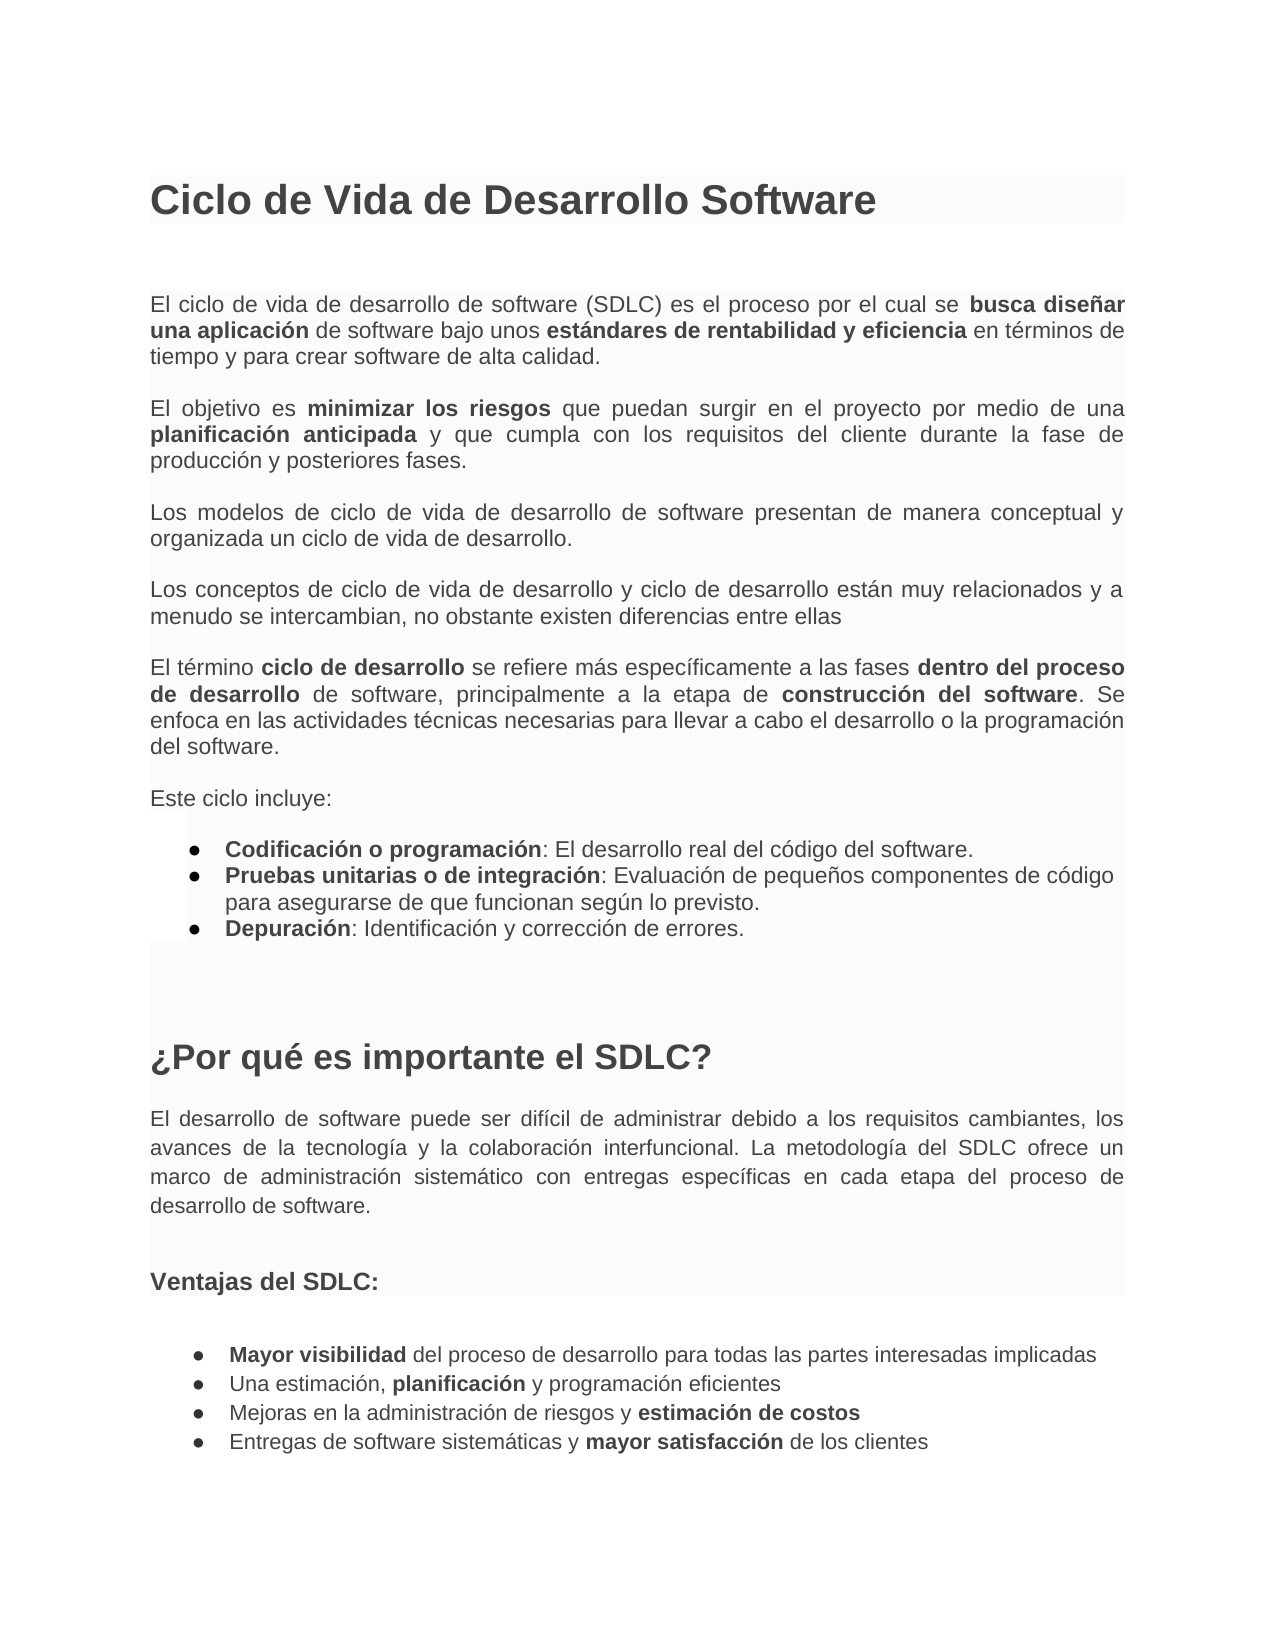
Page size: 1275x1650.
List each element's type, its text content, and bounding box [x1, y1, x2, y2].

list Una estimación, planificación y programación eficientes [192, 1371, 1125, 1396]
list Entregas de software sistemáticas y mayor satisfacción de los clientes [192, 1429, 1125, 1454]
subtitle Ciclo de Vida de Desarrollo Software [150, 175, 1125, 223]
text El desarrollo de software puede ser difícil de administrar debido a los requisitos cambiantes, los avances de la tecnología y la colaboración interfuncional. La metodología del SDLC ofrece un marco de administración sistemático con entregas específicas en cada etapa del proceso de desarrollo de software. [150, 1106, 1125, 1218]
text Los conceptos de ciclo de vida de desarrollo y ciclo de desarrollo están muy relacionados y a menudo se intercambian, no obstante existen diferencias entre ellas [150, 576, 1125, 629]
subtitle ¿Por qué es importante el SDLC? [150, 1036, 1125, 1077]
text Este ciclo incluye: [150, 784, 1125, 811]
list Mejoras en la administración de riesgos y estimación de costos [192, 1400, 1125, 1425]
text El objetivo es minimizar los riesgos que puedan surgir en el proyecto por medio de una planificación anticipada y que cumpla con los requisitos del cliente durante la fase de producción y posteriores fases. [150, 395, 1125, 474]
subtitle Ventajas del SDLC: [150, 1261, 1125, 1296]
list Codificación o programación: El desarrollo real del código del software. [187, 836, 1125, 862]
text Los modelos de ciclo de vida de desarrollo de software presentan de manera conceptual y organizada un ciclo de vida de desarrollo. [150, 499, 1125, 551]
list Mayor visibilidad del proceso de desarrollo para todas las partes interesadas implicadas [192, 1342, 1125, 1367]
text El ciclo de vida de desarrollo de software (SDLC) es el proceso por el cual se busca diseñar una aplicación de software bajo unos estándares de rentabilidad y eficiencia en términos de tiempo y para crear software de alta calidad. [150, 291, 1125, 370]
list Pruebas unitarias o de integración: Evaluación de pequeños componentes de código para asegurarse de que funcionan según lo previsto. [187, 862, 1125, 915]
text El término ciclo de desarrollo se refiere más específicamente a las fases dentro del proceso de desarrollo de software, principalmente a la etapa de construcción del software. Se enfoca en las actividades técnicas necesarias para llevar a cabo el desarrollo o la programación del software. [150, 654, 1125, 759]
list Depuración: Identificación y corrección de errores. [187, 915, 1125, 941]
